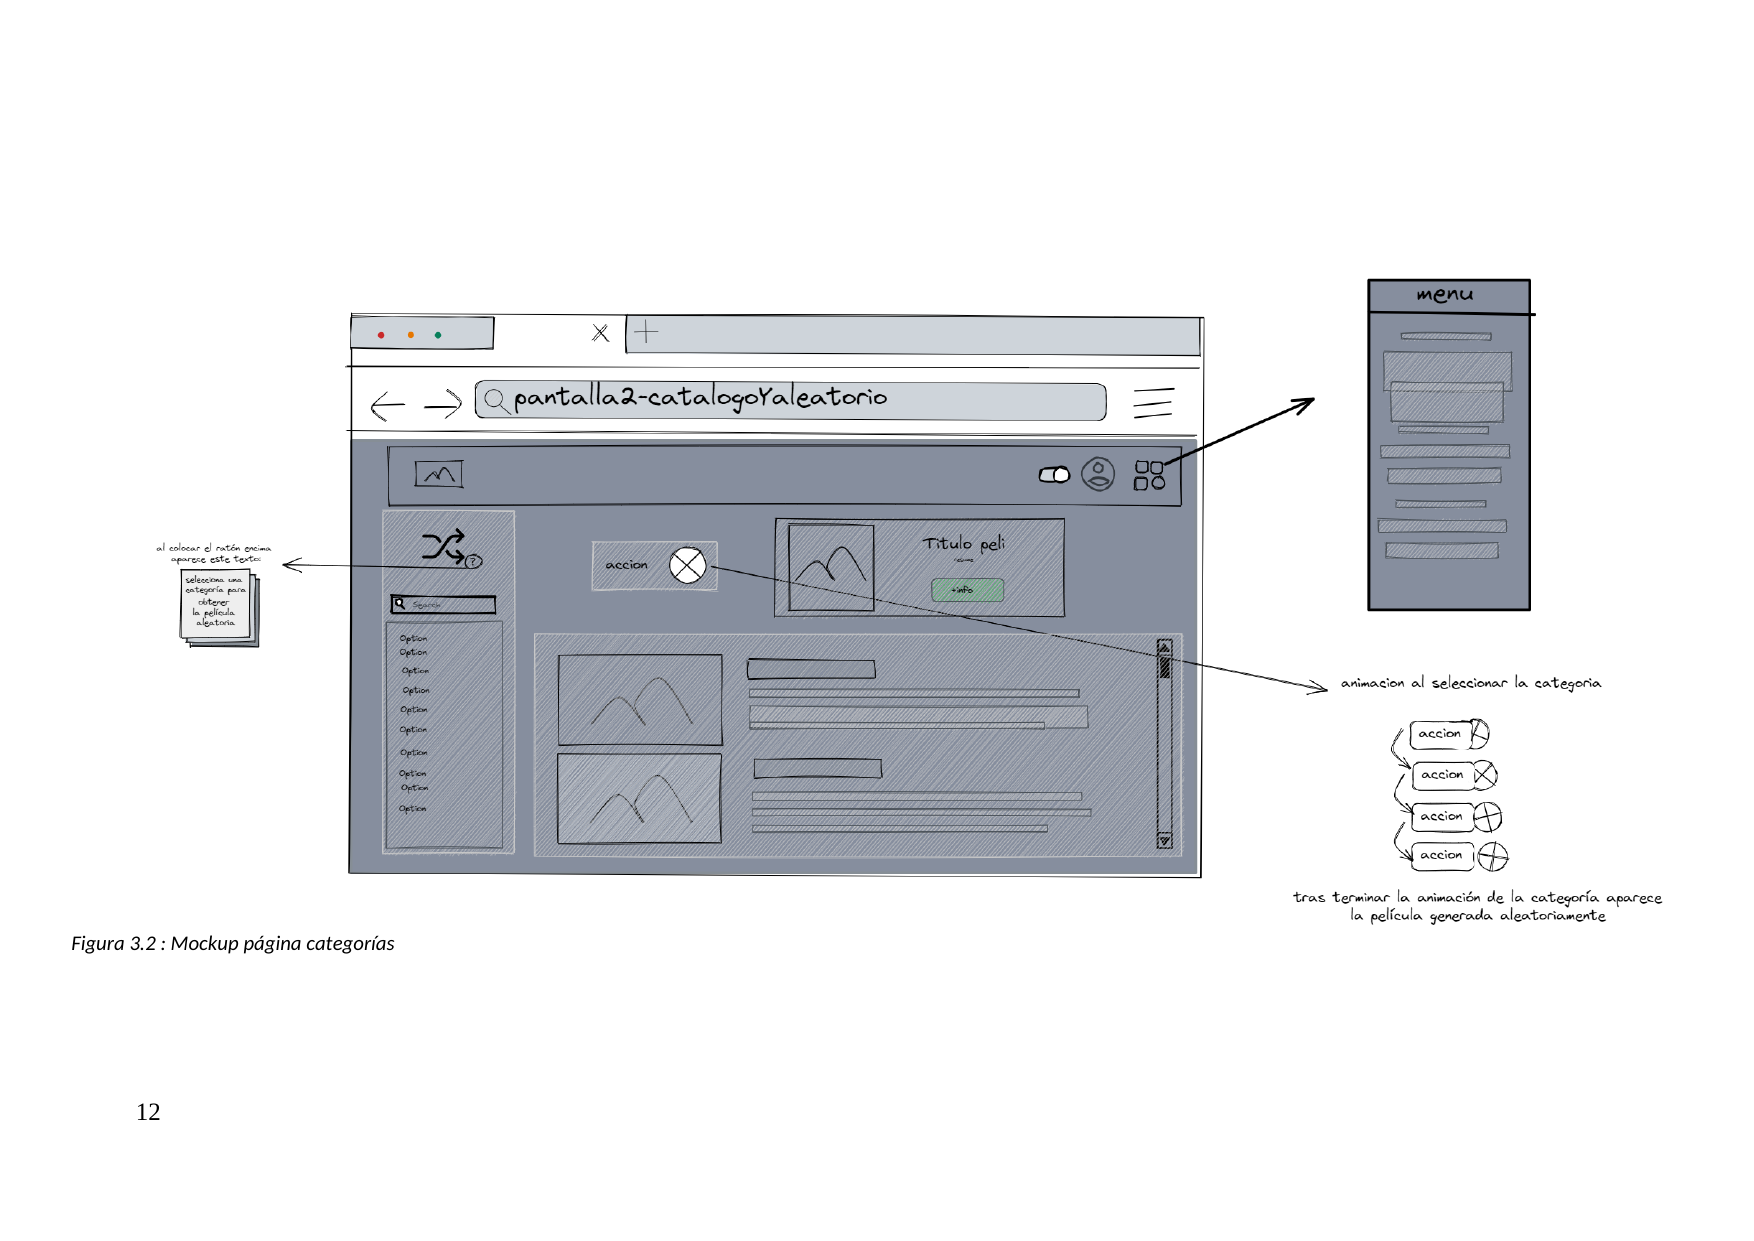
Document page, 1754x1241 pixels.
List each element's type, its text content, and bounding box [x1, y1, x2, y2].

text Figura 3.2 : Mockup página categorías [71, 269, 1746, 955]
picture [149, 268, 1668, 930]
